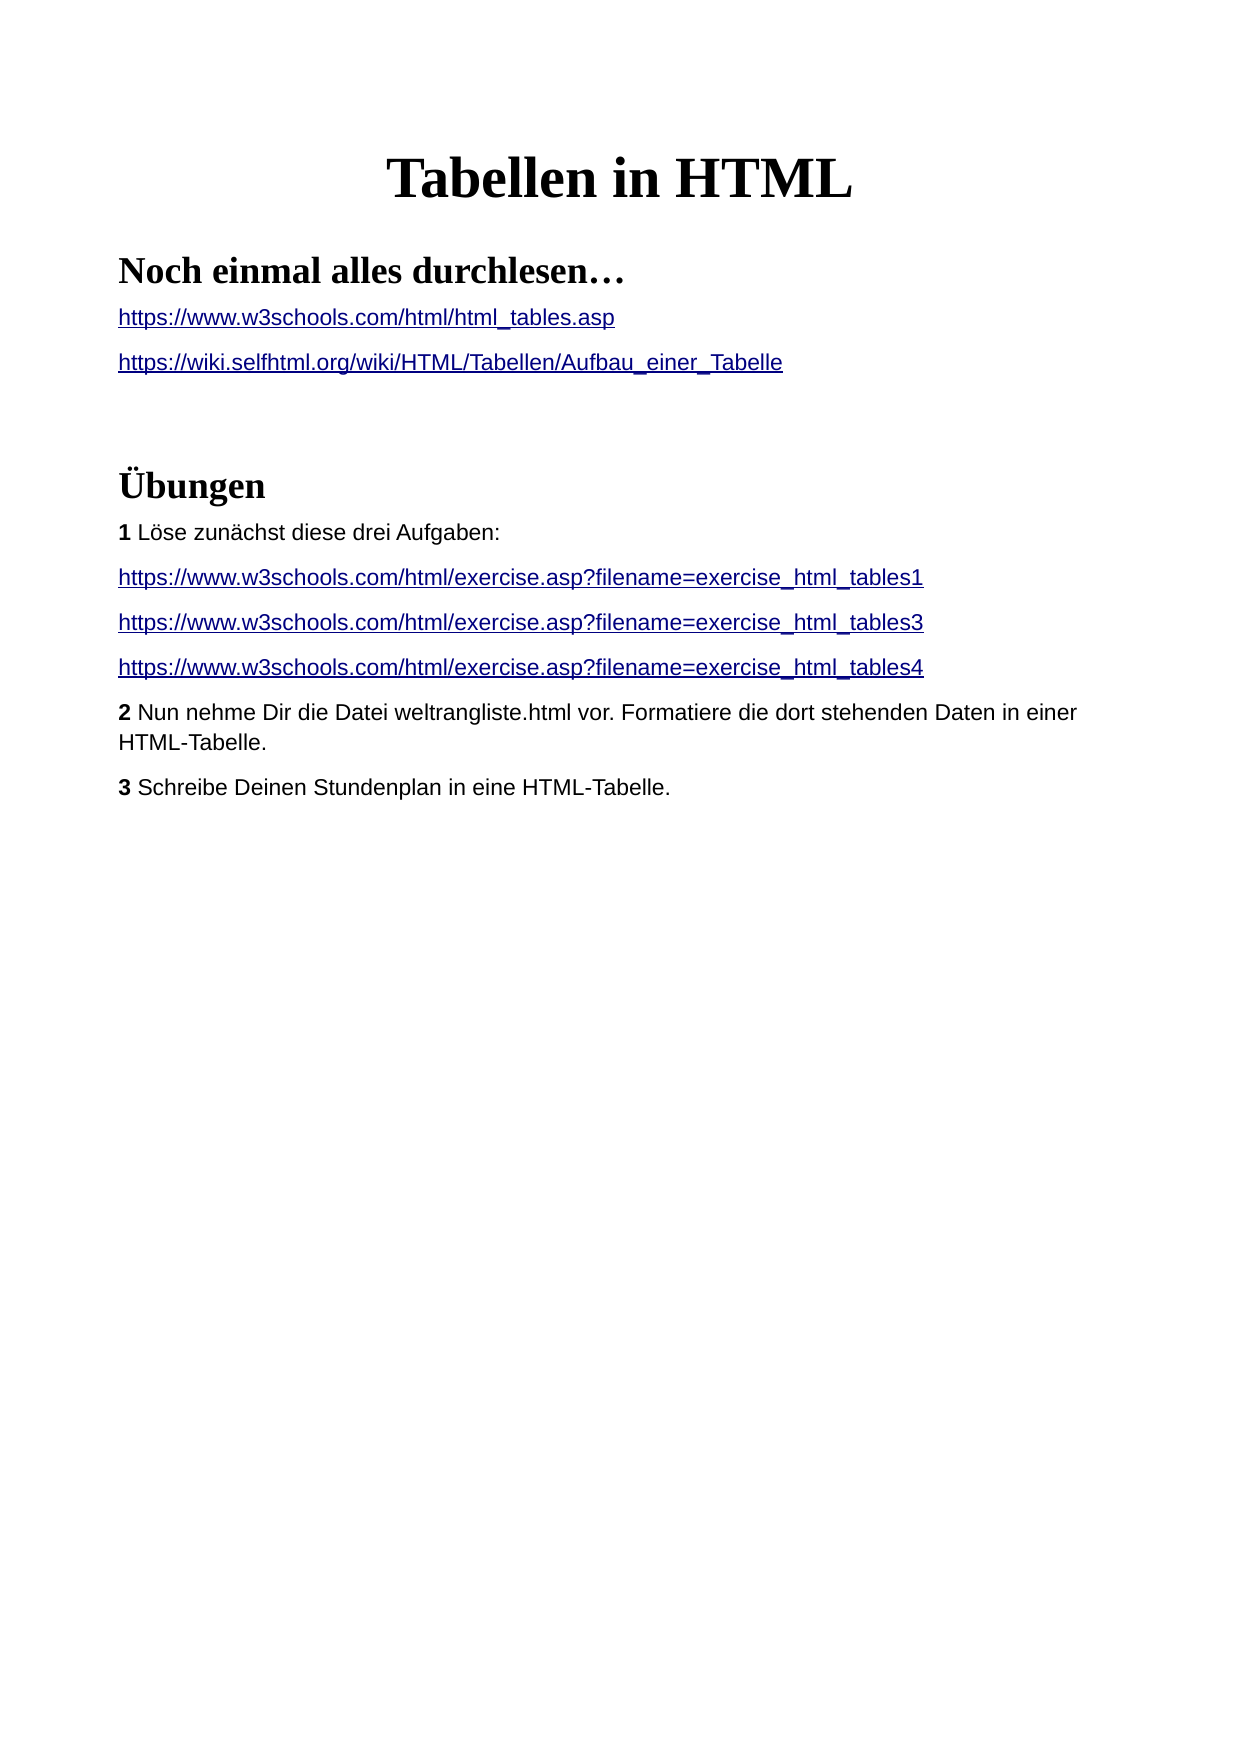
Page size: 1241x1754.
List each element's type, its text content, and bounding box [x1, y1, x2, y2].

subtitle Übungen [118, 463, 1122, 507]
text https://www.w3schools.com/html/exercise.asp?filename=exercise_html_tables1 [118, 564, 1122, 591]
text https://wiki.selfhtml.org/wiki/HTML/Tabellen/Aufbau_einer_Tabelle [118, 349, 1122, 375]
title Tabellen in HTML [118, 143, 1122, 210]
text https://www.w3schools.com/html/html_tables.asp [118, 304, 1122, 330]
subtitle Noch einmal alles durchlesen… [118, 248, 1122, 291]
text 3 Schreibe Deinen Stundenplan in eine HTML-Tabelle. [118, 773, 1122, 800]
text https://www.w3schools.com/html/exercise.asp?filename=exercise_html_tables3 [118, 609, 1122, 635]
text 1 Löse zunächst diese drei Aufgaben: [118, 519, 1122, 546]
text https://www.w3schools.com/html/exercise.asp?filename=exercise_html_tables4 [118, 654, 1122, 680]
text 2 Nun nehme Dir die Datei weltrangliste.html vor. Formatiere die dort stehenden Daten in einer HTML-Tabelle. [118, 698, 1122, 755]
